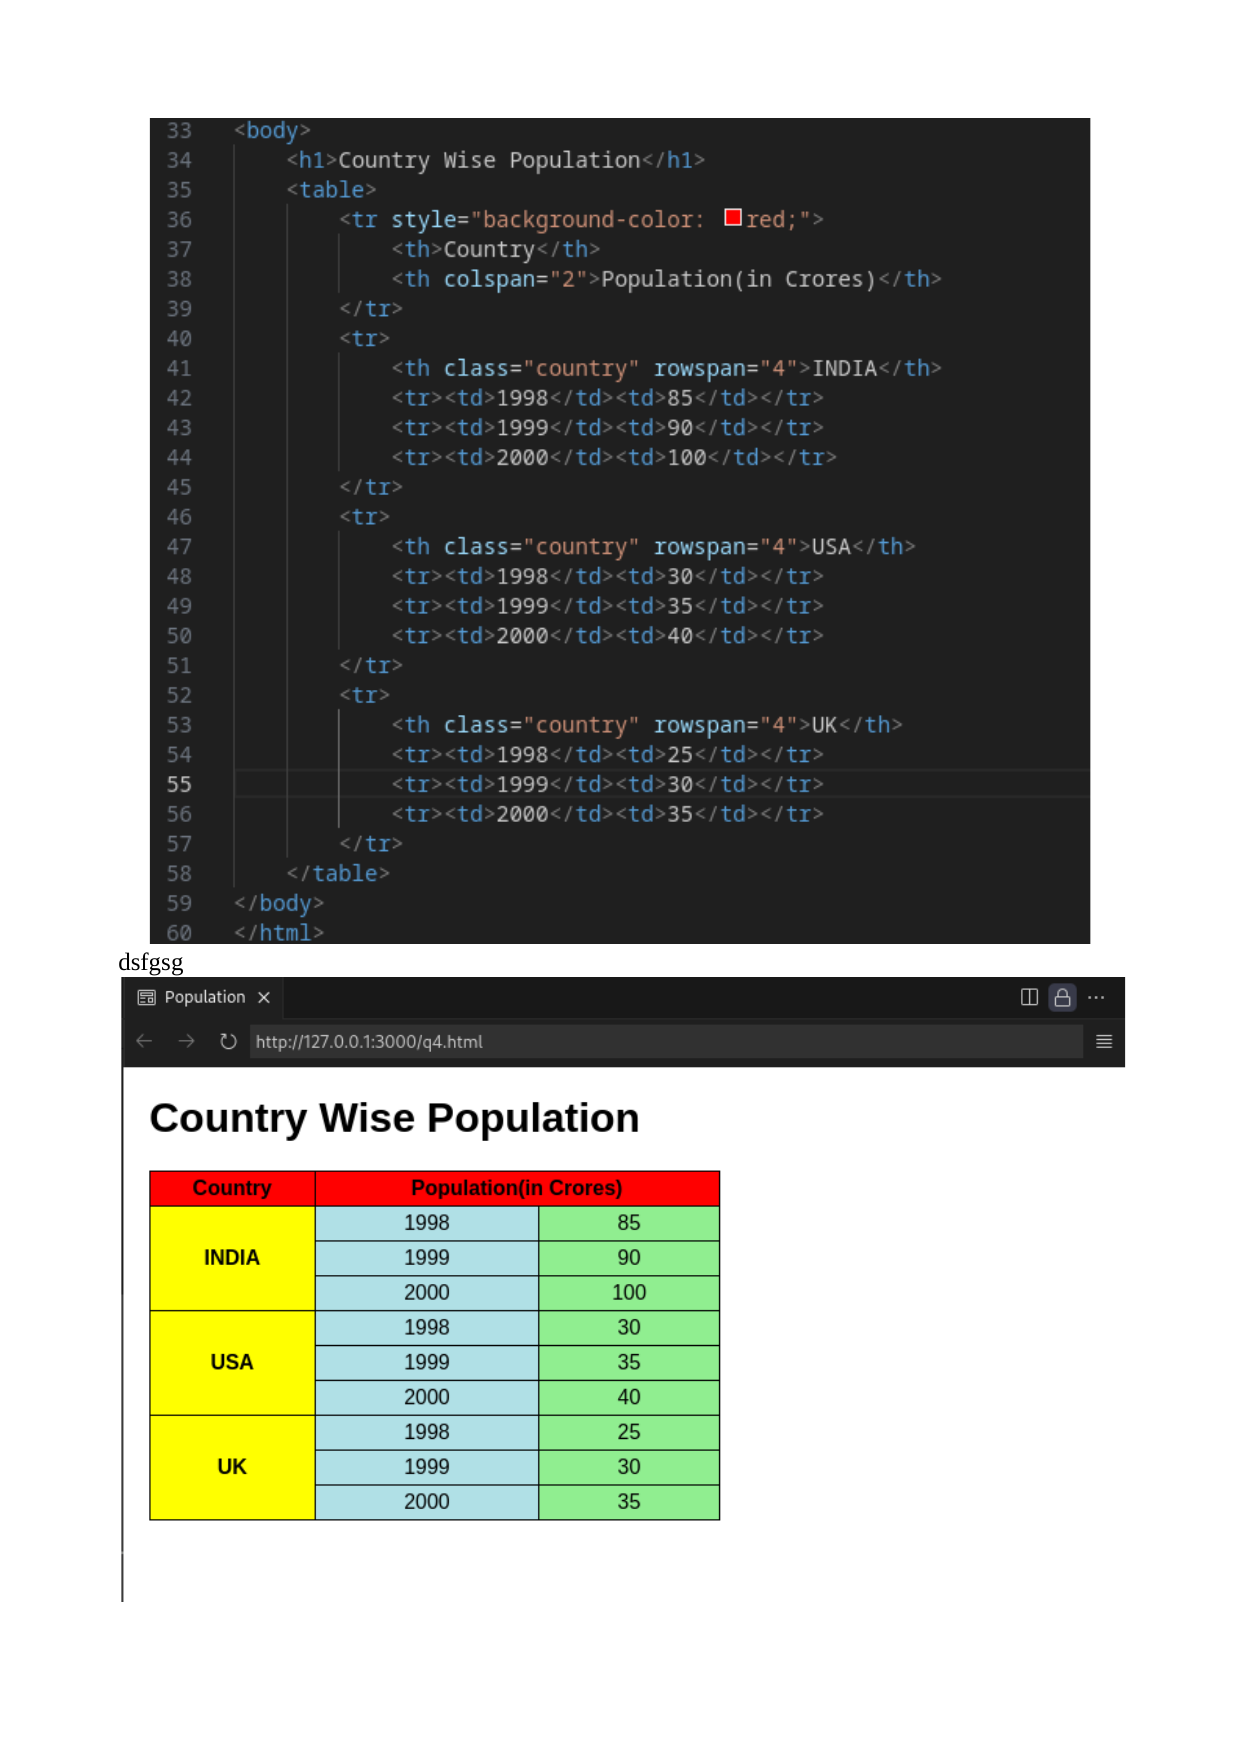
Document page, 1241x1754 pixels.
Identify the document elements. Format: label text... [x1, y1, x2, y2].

text dsfgsg [118, 118, 1122, 976]
picture [149, 118, 1091, 944]
picture [121, 977, 1125, 1602]
